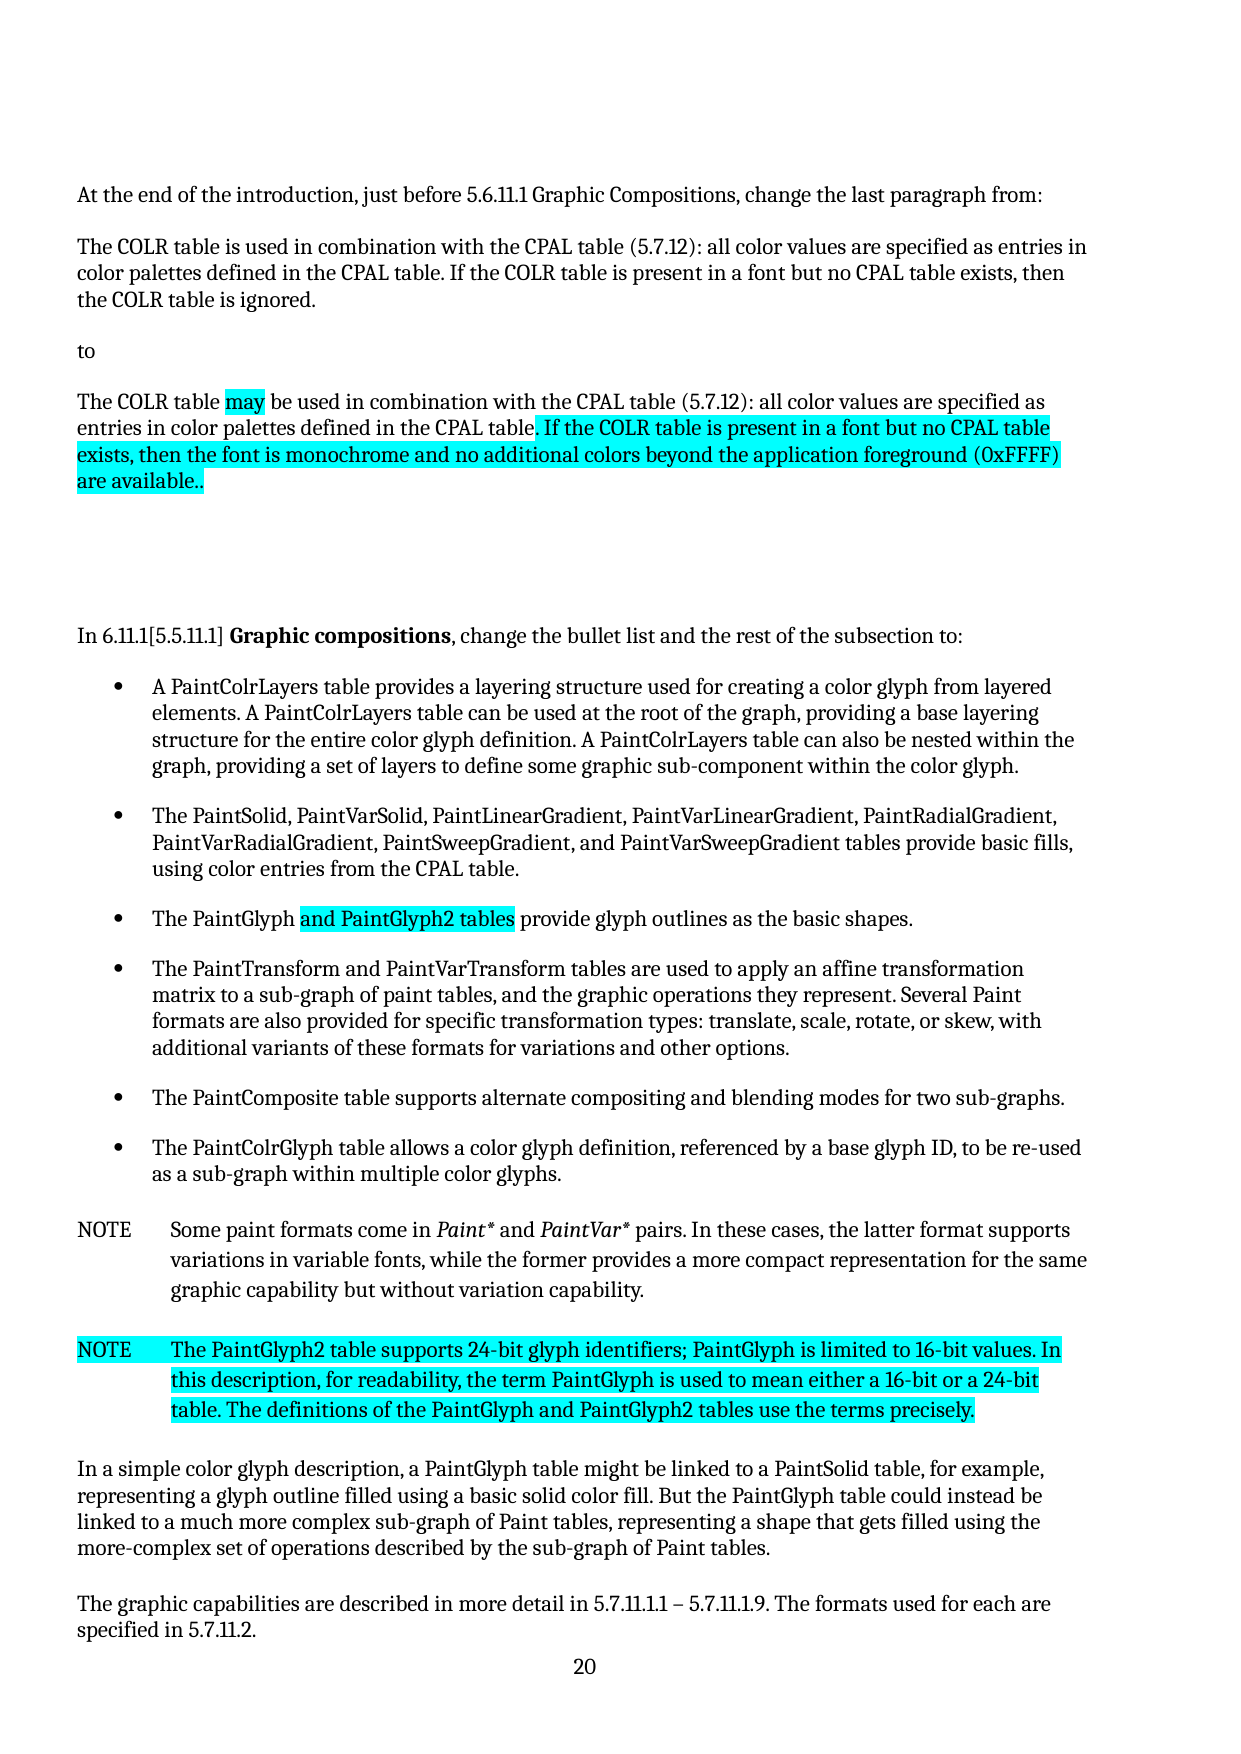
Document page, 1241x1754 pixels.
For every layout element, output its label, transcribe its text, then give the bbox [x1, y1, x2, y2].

list The PaintComposite table supports alternate compositing and blending modes for two sub-graphs. [114, 1085, 1093, 1111]
list The PaintColrGlyph table allows a color glyph definition, referenced by a base glyph ID, to be re-used as a sub-graph within multiple color glyphs. [114, 1135, 1093, 1187]
list A PaintColrLayers table provides a layering structure used for creating a color glyph from layered elements. A PaintColrLayers table can be used at the root of the graph, providing a base layering structure for the entire color glyph definition. A PaintColrLayers table can also be nested within the graph, providing a set of layers to define some graphic sub-component within the color glyph. [114, 674, 1093, 779]
text In a simple color glyph description, a PaintGlyph table might be linked to a PaintSolid table, for example, representing a glyph outline filled using a basic solid color fill. But the PaintGlyph table could instead be linked to a much more complex sub-graph of Paint tables, representing a shape that gets filled using the more-complex set of operations described by the sub-graph of Paint tables. [77, 1456, 1093, 1562]
list The PaintTransform and PaintVarTransform tables are used to apply an affine transformation matrix to a sub-graph of paint tables, and the graphic operations they represent. Several Paint formats are also provided for specific transformation types: translate, scale, rotate, or skew, with additional variants of these formats for variations and other options. [114, 956, 1093, 1061]
text The COLR table is used in combination with the CPAL table (5.7.12): all color values are specified as entries in color palettes defined in the CPAL table. If the COLR table is present in a font but no CPAL table exists, then the COLR table is ignored. [77, 234, 1093, 313]
text to [77, 337, 1093, 364]
text In 6.11.1[5.5.11.1] Graphic compositions, change the bullet list and the rest of the subsection to: [77, 596, 1093, 649]
text The COLR table may be used in combination with the CPAL table (5.7.12): all color values are specified as entries in color palettes defined in the CPAL table. If the COLR table is present in a font but no CPAL table exists, then the font is monochrome and no additional colors beyond the application foreground (0xFFFF) are available.. [77, 389, 1093, 494]
text At the end of the introduction, just before 5.6.11.1 Graphic Compositions, change the last paragraph from: [77, 182, 1093, 209]
text NOTE Some paint formats come in Paint* and PaintVar* pairs. In these cases, the latter format supports variations in variable fonts, while the former provides a more compact representation for the same graphic capability but without variation capability. [77, 1217, 1093, 1303]
text NOTE The PaintGlyph2 table supports 24-bit glyph identifiers; PaintGlyph is limited to 16-bit values. In this description, for readability, the term PaintGlyph is used to mean either a 16-bit or a 24-bit table. The definitions of the PaintGlyph and PaintGlyph2 tables use the terms precisely. [77, 1336, 1093, 1423]
text The graphic capabilities are described in more detail in 5.7.11.1.1 – 5.7.11.1.9. The formats used for each are specified in 5.7.11.2. [77, 1591, 1093, 1643]
list The PaintSolid, PaintVarSolid, PaintLinearGradient, PaintVarLinearGradient, PaintRadialGradient, PaintVarRadialGradient, PaintSweepGradient, and PaintVarSweepGradient tables provide basic fills, using color entries from the CPAL table. [114, 803, 1093, 882]
list The PaintGlyph and PaintGlyph2 tables provide glyph outlines as the basic shapes. [114, 906, 1093, 932]
